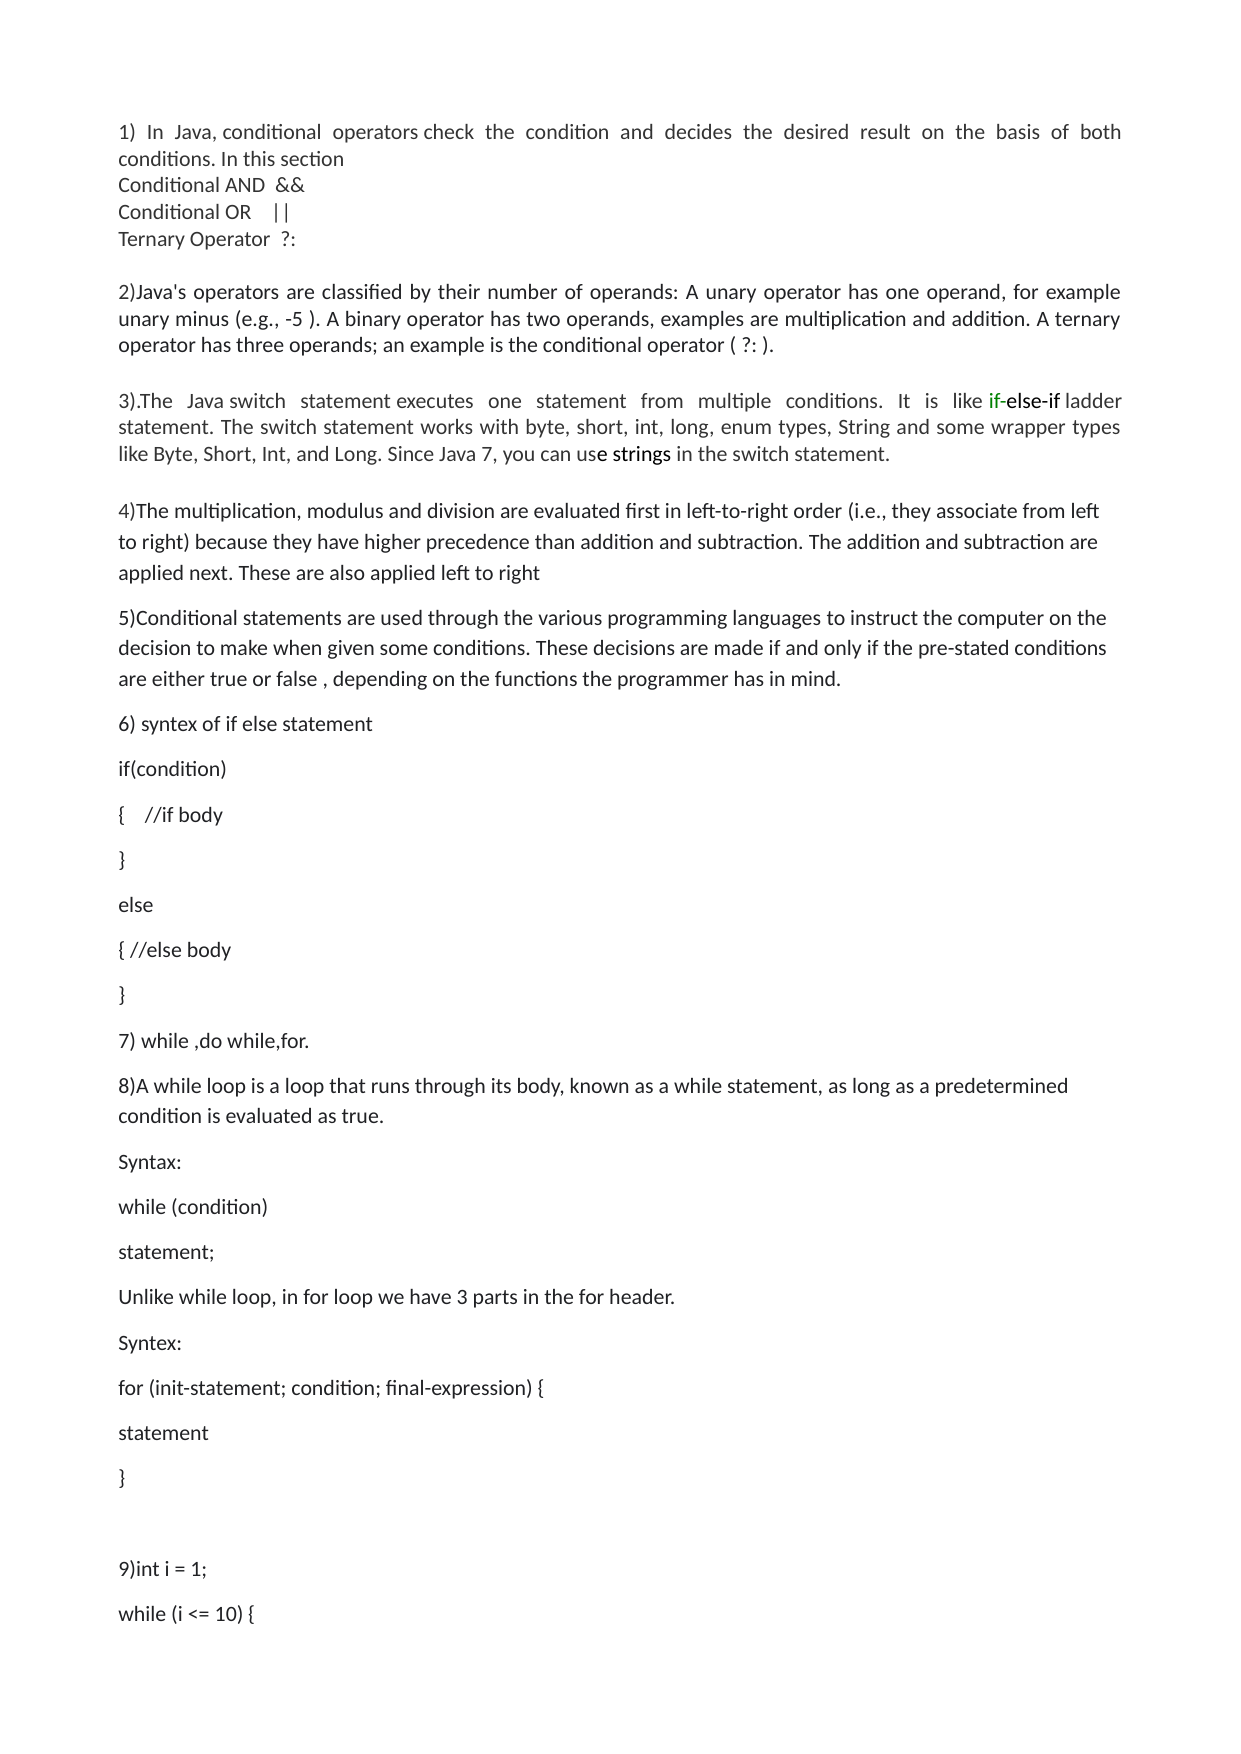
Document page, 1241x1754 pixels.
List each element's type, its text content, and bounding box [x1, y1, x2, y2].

text for (init-statement; condition; final-expression) { [118, 1374, 1122, 1401]
text } [118, 982, 1122, 1008]
text 8)A while loop is a loop that runs through its body, known as a while statement, as long as a predetermined condition is evaluated as true. [118, 1072, 1122, 1129]
text { //if body [118, 801, 1122, 827]
text statement [118, 1419, 1122, 1446]
text Ternary Operator ?: [118, 225, 1122, 251]
text Unlike while loop, in for loop we have 3 parts in the for header. [118, 1283, 1122, 1310]
text if(condition) [118, 756, 1122, 782]
text 4)The multiplication, modulus and division are evaluated first in left-to-right order (i.e., they associate from left to right) because they have higher precedence than addition and subtraction. The addition and subtraction are applied next. These are also applied left to right [118, 467, 1122, 585]
text Conditional OR || [118, 198, 1122, 225]
text 1) In Java, conditional operators check the condition and decides the desired result on the basis of both conditions. In this section [118, 118, 1122, 171]
text statement; [118, 1238, 1122, 1265]
text 9)int i = 1; [118, 1555, 1122, 1581]
text else [118, 891, 1122, 918]
text } [118, 846, 1122, 873]
text 2)Java's operators are classified by their number of operands: A unary operator has one operand, for example unary minus (e.g., -5 ). A binary operator has two operands, examples are multiplication and addition. A ternary operator has three operands; an example is the conditional operator ( ?: ). [118, 278, 1122, 358]
text } [118, 1464, 1122, 1491]
text 7) while ,do while,for. [118, 1027, 1122, 1053]
text 6) syntex of if else statement [118, 710, 1122, 737]
text 5)Conditional statements are used through the various programming languages to instruct the computer on the decision to make when given some conditions. These decisions are made if and only if the pre-stated conditions are either true or false , depending on the functions the programmer has in mind. [118, 604, 1122, 692]
text Syntax: [118, 1148, 1122, 1174]
text Conditional AND && [118, 171, 1122, 198]
text while (condition) [118, 1193, 1122, 1220]
text { //else body [118, 936, 1122, 963]
text while (i <= 10) { [118, 1600, 1122, 1627]
text Syntex: [118, 1329, 1122, 1355]
text 3).The Java switch statement executes one statement from multiple conditions. It is like if-else-if ladder statement. The switch statement works with byte, short, int, long, enum types, String and some wrapper types like Byte, Short, Int, and Long. Since Java 7, you can use strings in the switch statement. [118, 387, 1122, 467]
